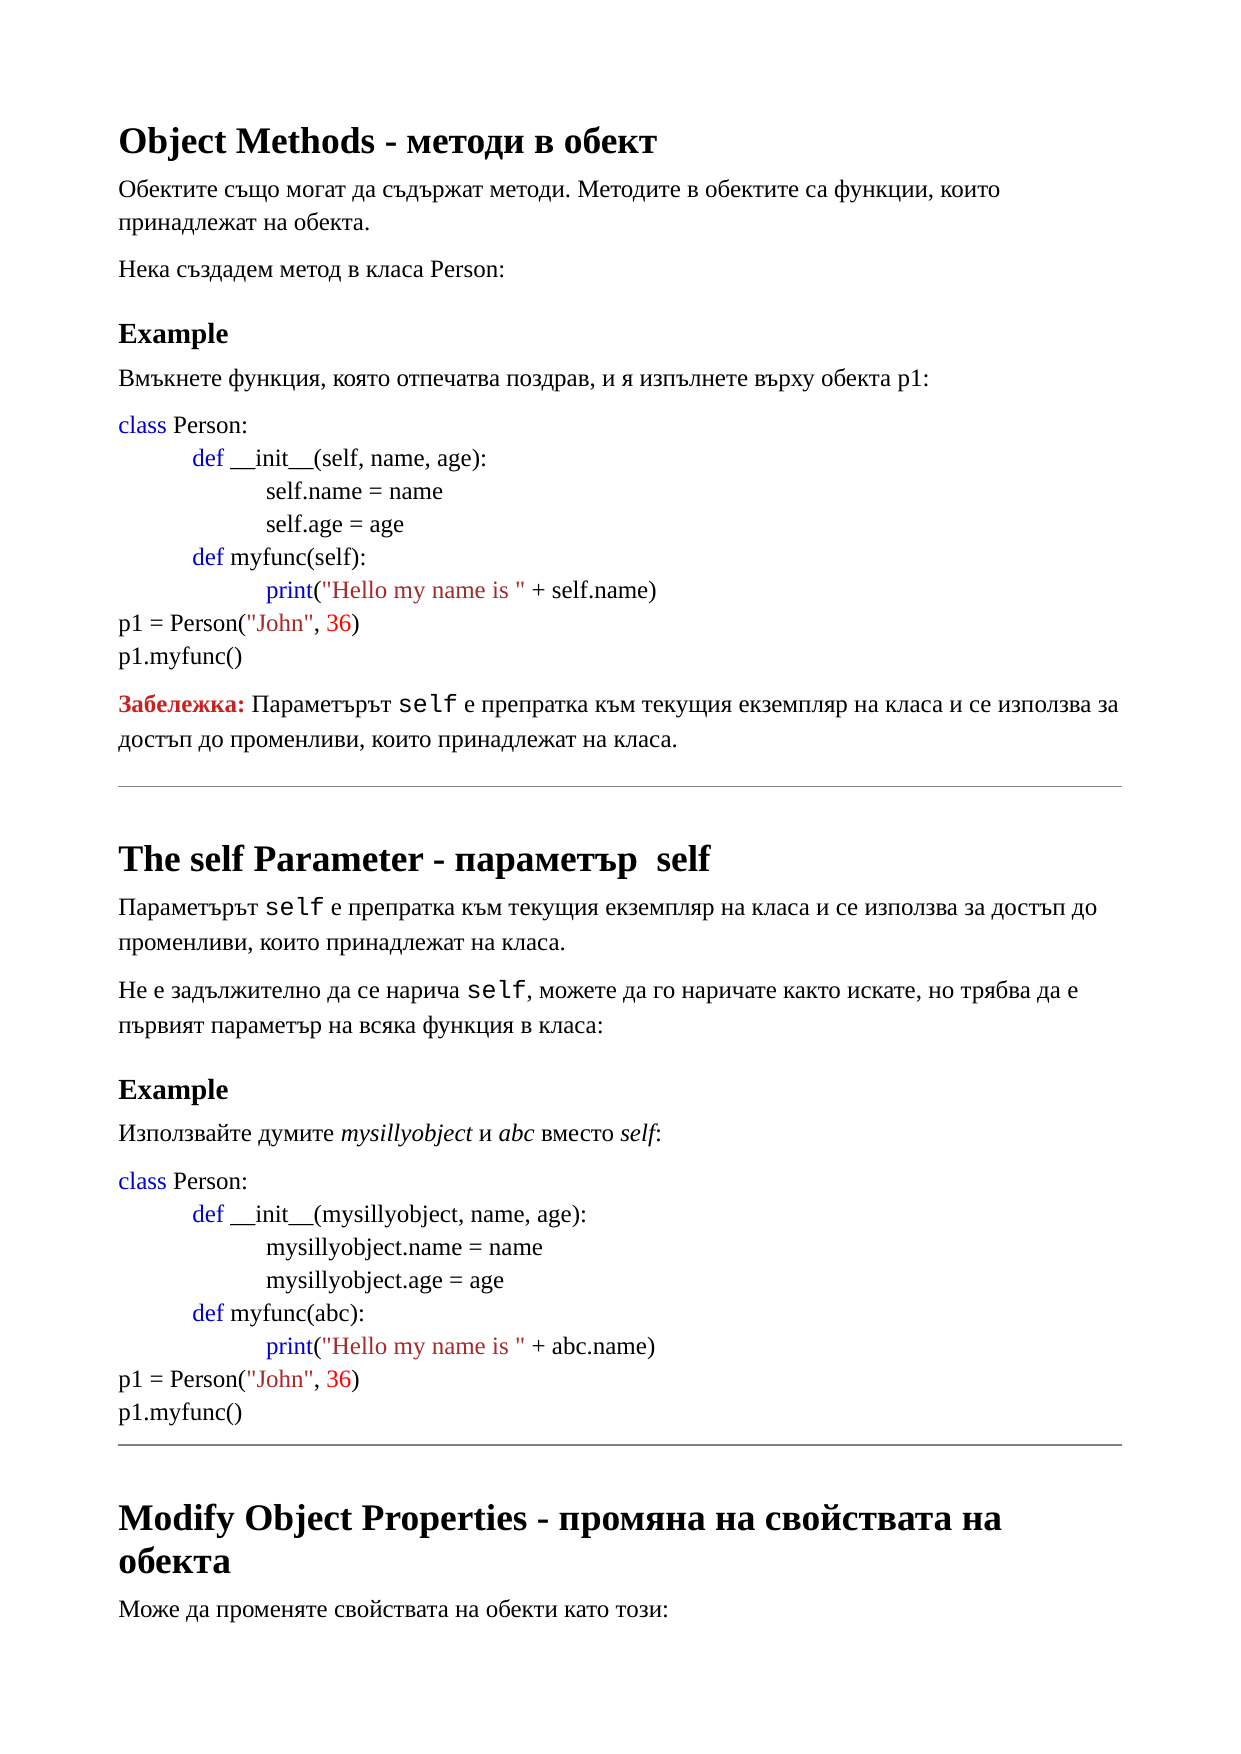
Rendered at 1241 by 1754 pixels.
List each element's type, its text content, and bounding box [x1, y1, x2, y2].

subtitle Example [118, 1072, 1122, 1106]
text class Person: def __init__(self, name, age): self.name = name self.age = age def myfunc(self): print("Hello my name is " + self.name) p1 = Person("John", 36) p1.myfunc() [118, 410, 1122, 670]
subtitle Modify Object Properties - промяна на свойствата на обекта [118, 1495, 1122, 1582]
text class Person: def __init__(mysillyobject, name, age): mysillyobject.name = name mysillyobject.age = age def myfunc(abc): print("Hello my name is " + abc.name) p1 = Person("John", 36) p1.myfunc() [118, 1166, 1122, 1426]
text Обектите също могат да съдържат методи. Методите в обектите са функции, които принадлежат на обекта. [118, 174, 1122, 236]
text Използвайте думите mysillyobject и abc вместо self: [118, 1118, 1122, 1147]
text Забележка: Параметърът self е препратка към текущия екземпляр на класа и се използва за достъп до променливи, които принадлежат на класа. [118, 689, 1122, 753]
subtitle The self Parameter - параметър self [118, 837, 1122, 880]
text Параметърът self е препратка към текущия екземпляр на класа и се използва за достъп до променливи, които принадлежат на класа. [118, 892, 1122, 956]
text Може да променяте свойствата на обекти като този: [118, 1594, 1122, 1623]
text Нека създадем метод в класа Person: [118, 254, 1122, 283]
text Не е задължително да се нарича self, можете да го наричате както искате, но трябва да е първият параметър на всяка функция в класа: [118, 975, 1122, 1039]
subtitle Object Methods - методи в обект [118, 118, 1122, 161]
text Вмъкнете функция, която отпечатва поздрав, и я изпълнете върху обекта p1: [118, 363, 1122, 391]
subtitle Example [118, 317, 1122, 350]
